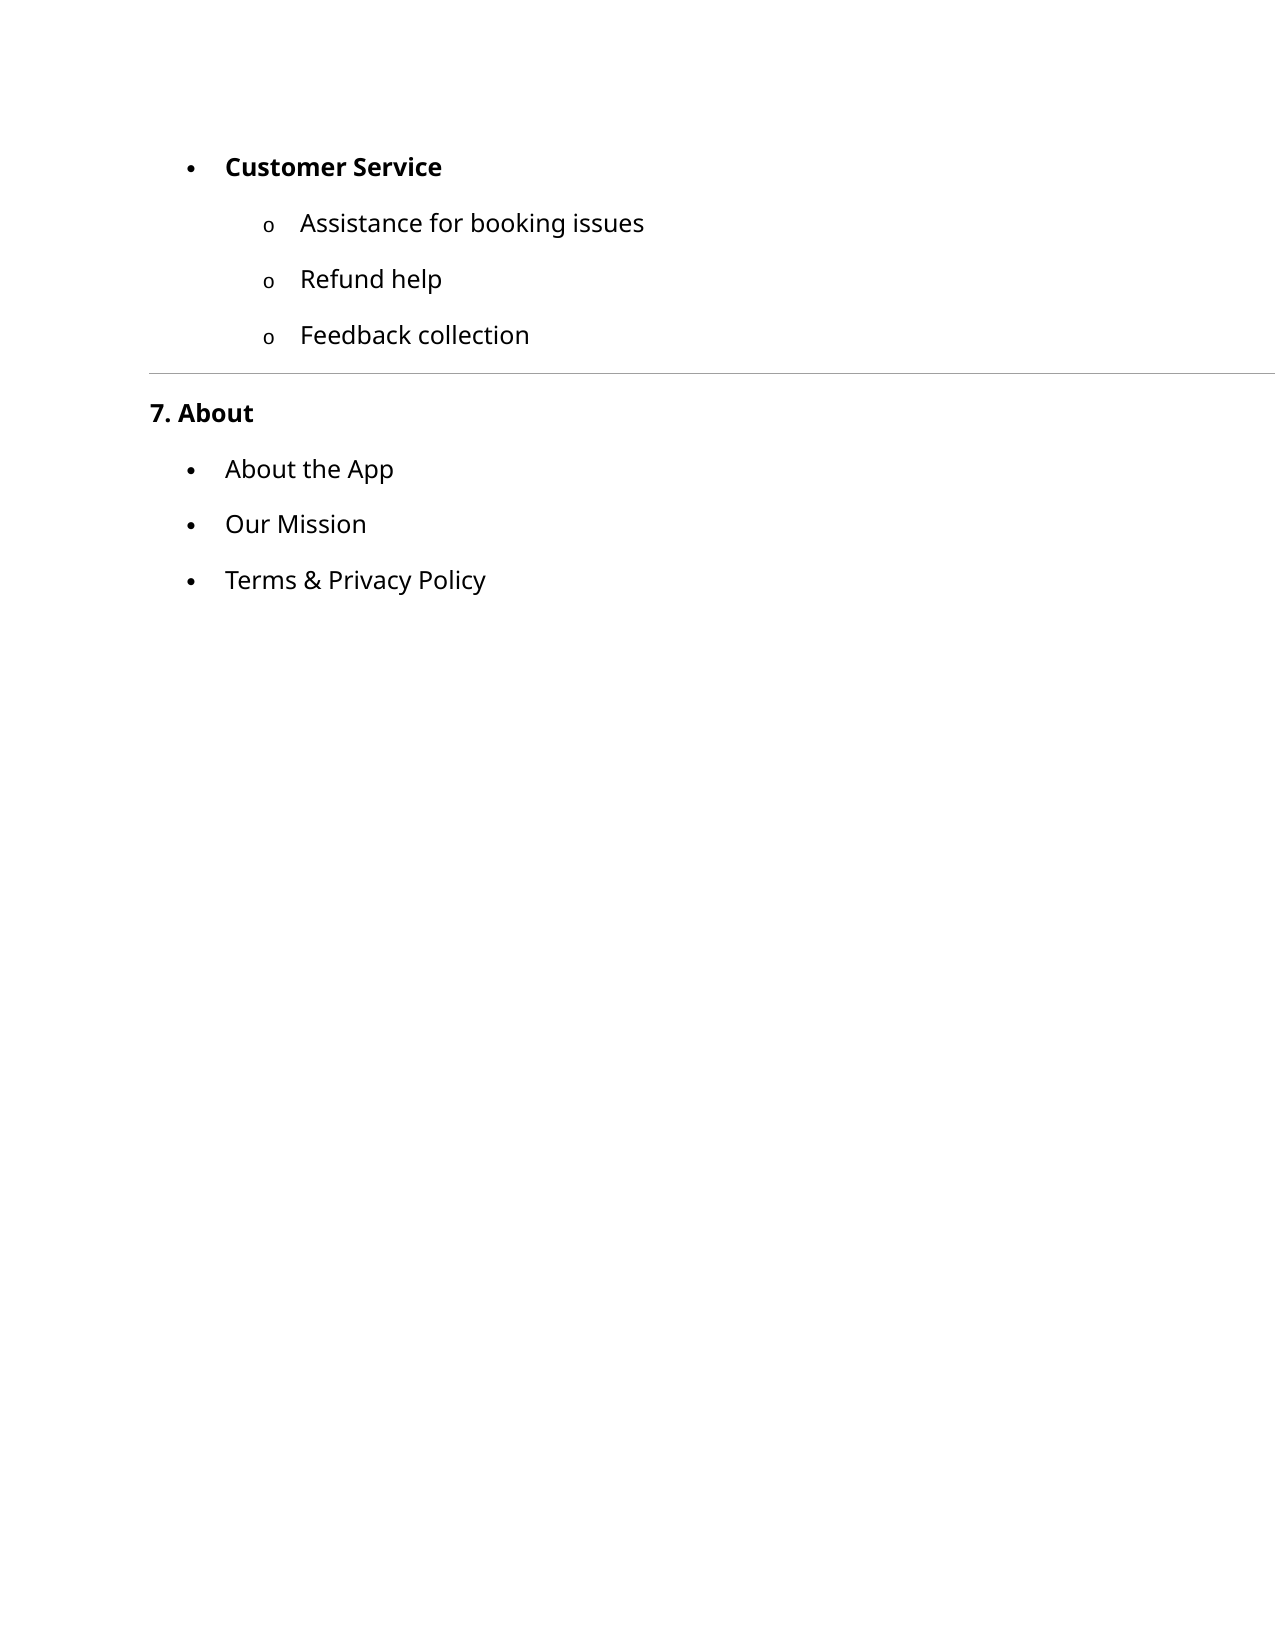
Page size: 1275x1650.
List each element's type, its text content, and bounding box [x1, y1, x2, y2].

list Feedback collection [262, 317, 1125, 352]
list Our Mission [187, 507, 1125, 541]
list Assistance for booking issues [262, 206, 1125, 240]
list Customer Service [187, 150, 1125, 184]
list Terms & Privacy Policy [187, 563, 1125, 597]
list About the App [187, 451, 1125, 485]
text 7. About [150, 395, 1125, 429]
list Refund help [262, 262, 1125, 296]
